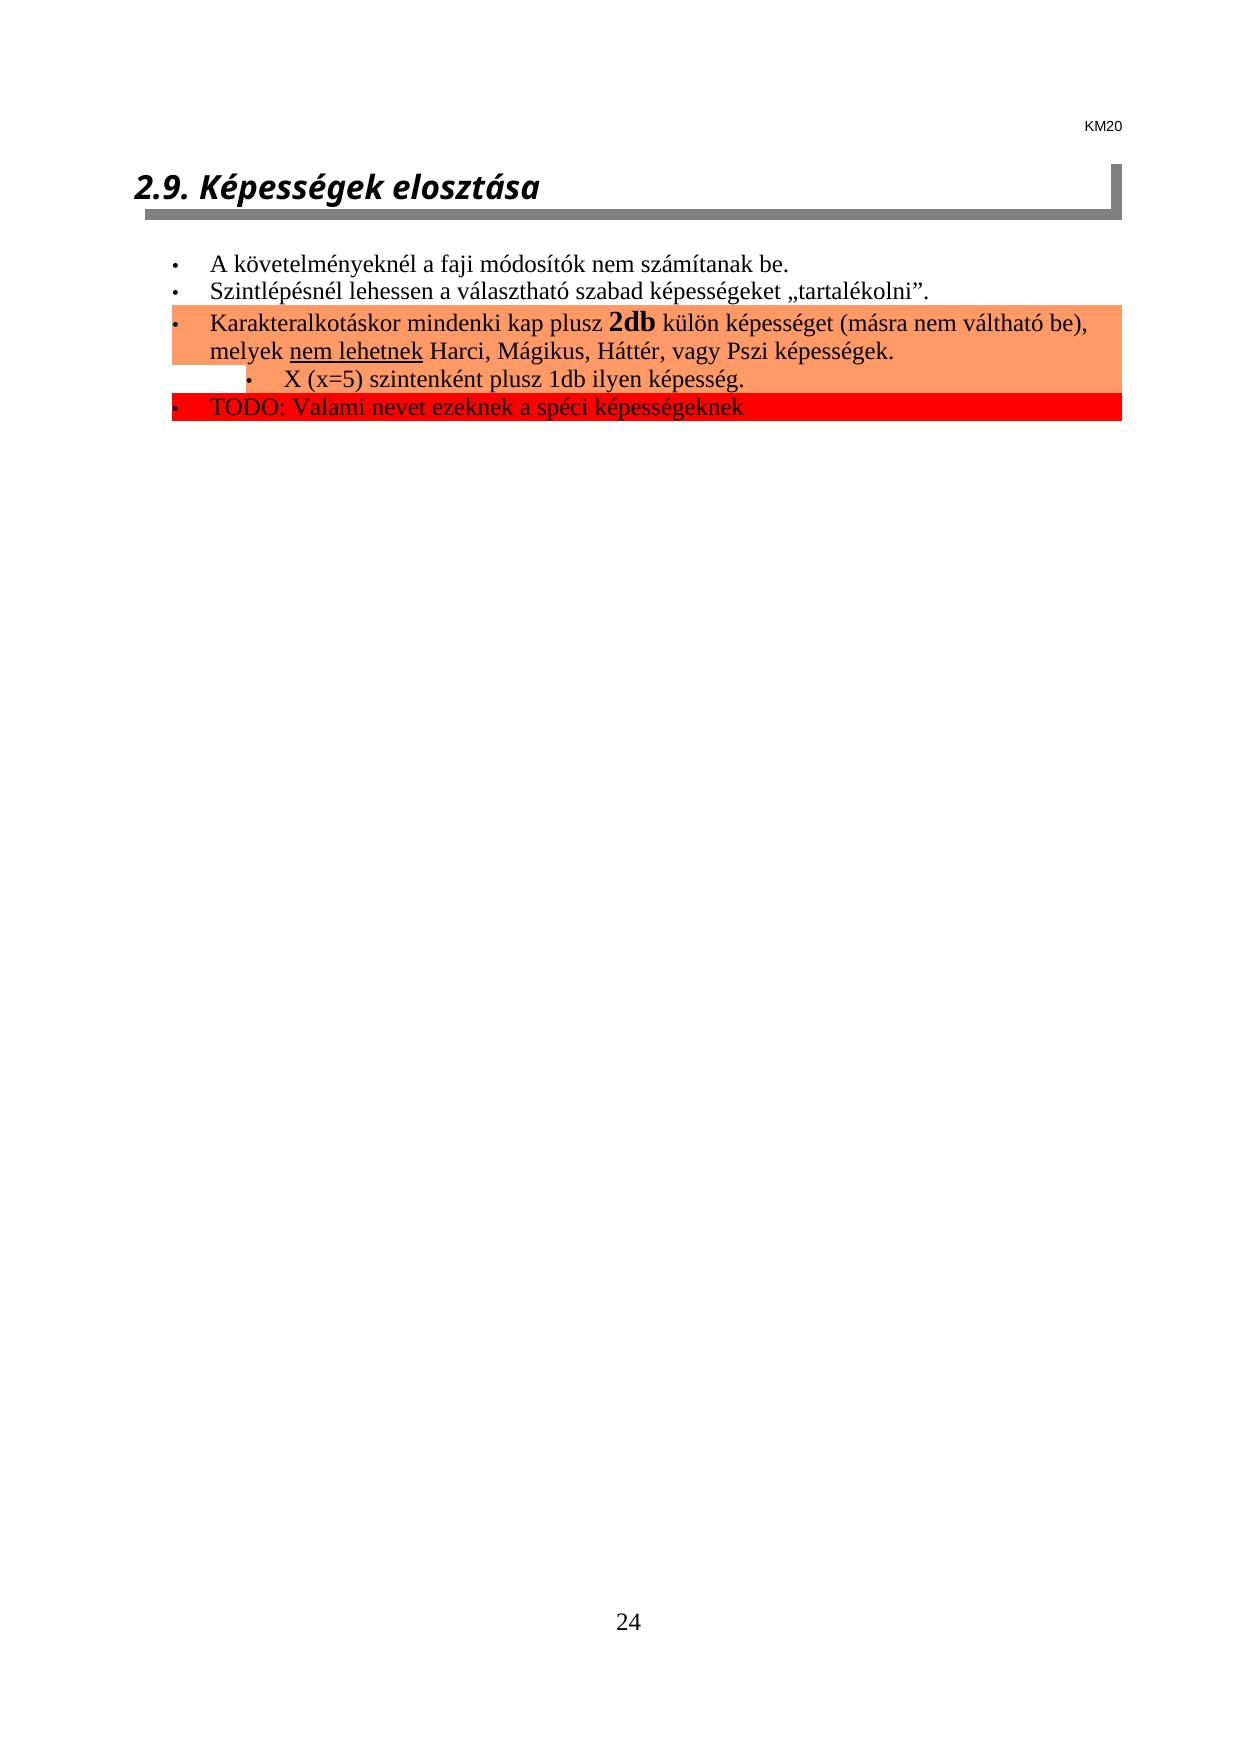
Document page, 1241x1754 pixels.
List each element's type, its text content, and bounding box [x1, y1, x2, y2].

list Karakteralkotáskor mindenki kap plusz 2db külön képességet (másra nem váltható be), melyek nem lehetnek Harci, Mágikus, Háttér, vagy Pszi képességek. [172, 305, 1122, 365]
list X (x=5) szintenként plusz 1db ilyen képesség. [246, 365, 1122, 393]
list A követelményeknél a faji módosítók nem számítanak be. [172, 250, 1122, 277]
list Szintlépésnél lehessen a választható szabad képességeket „tartalékolni”. [172, 277, 1122, 305]
list TODO: Valami nevet ezeknek a spéci képességeknek [172, 393, 1122, 421]
subtitle Képességek elosztása [134, 164, 1111, 209]
